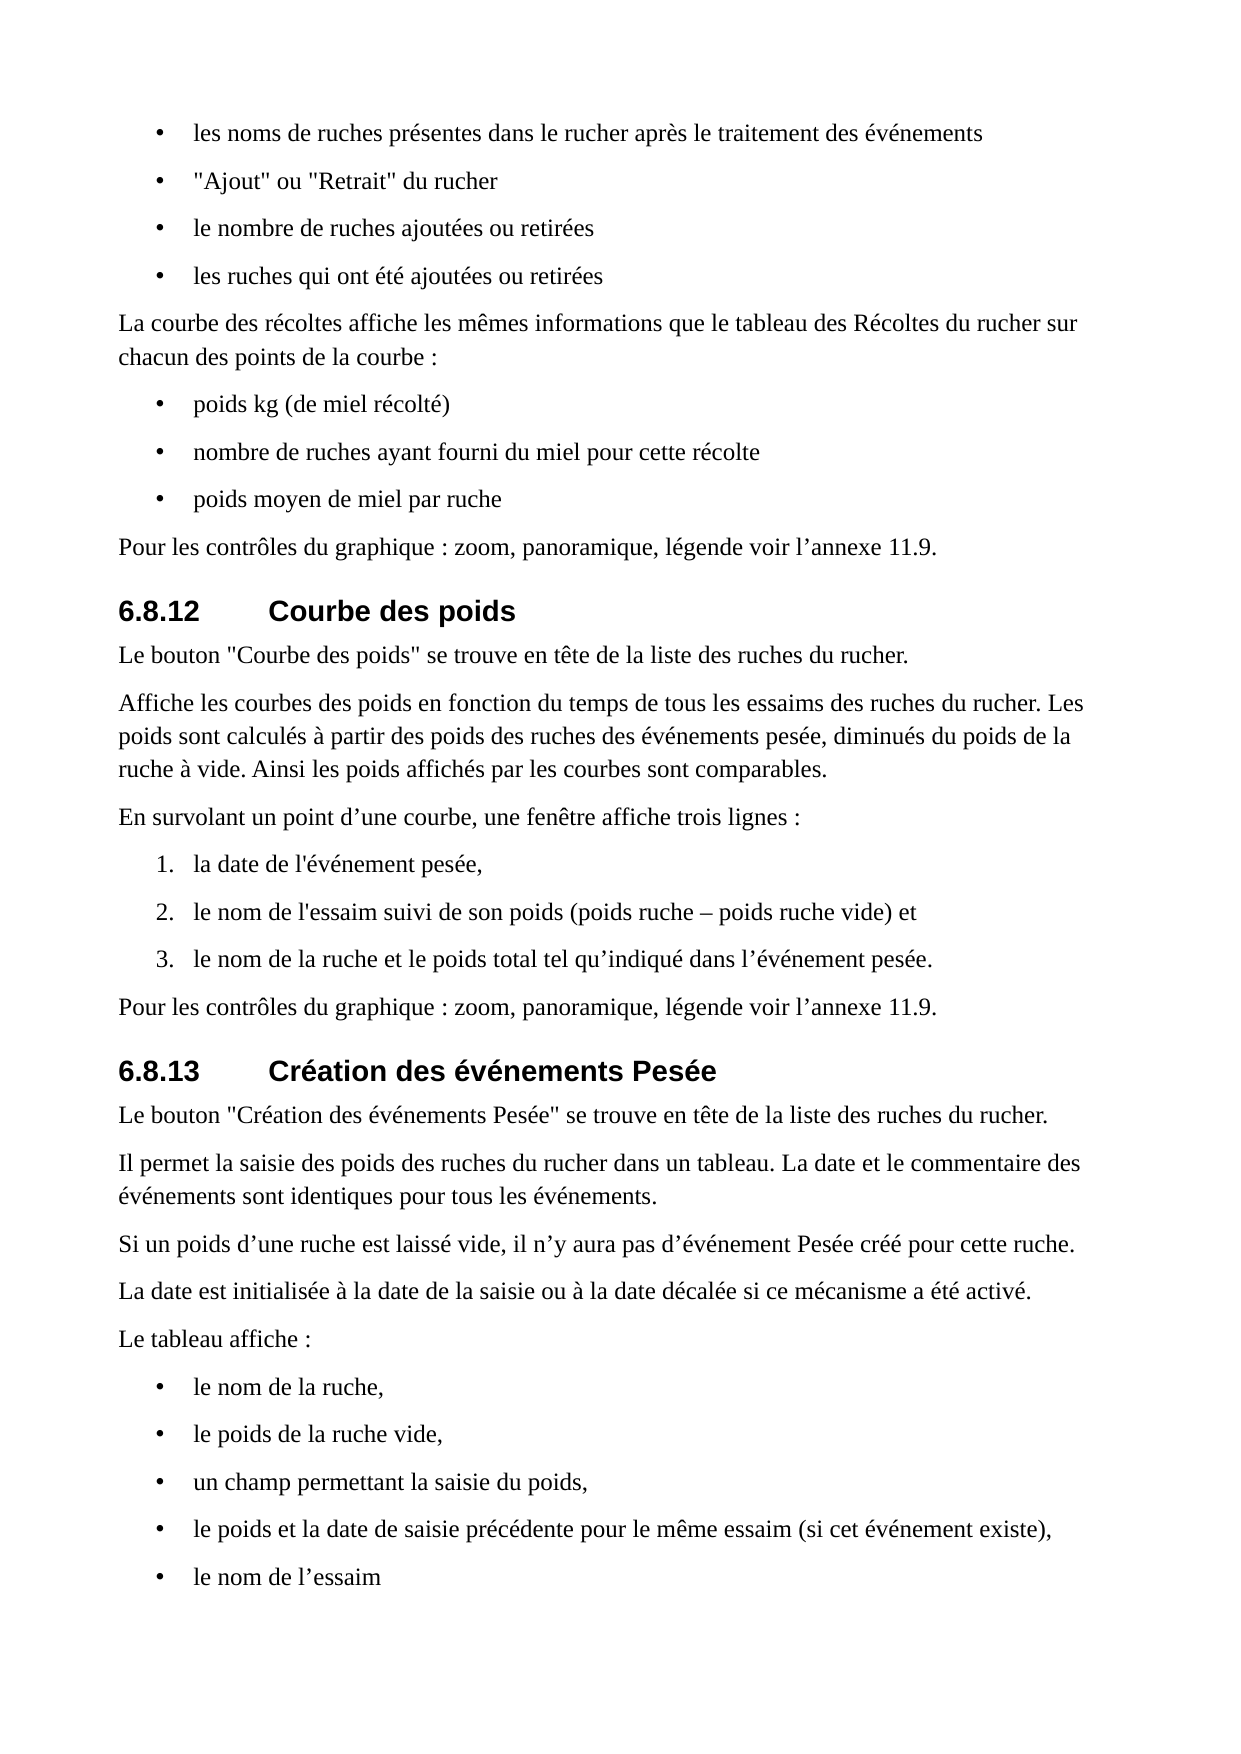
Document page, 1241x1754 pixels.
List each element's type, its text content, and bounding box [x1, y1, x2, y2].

list les noms de ruches présentes dans le rucher après le traitement des événements [156, 118, 1122, 147]
list "Ajout" ou "Retrait" du rucher [156, 166, 1122, 194]
list poids kg (de miel récolté) [156, 389, 1122, 418]
list le poids de la ruche vide, [156, 1419, 1122, 1448]
list le nom de la ruche, [156, 1372, 1122, 1400]
subtitle Création des événements Pesée [118, 1054, 1122, 1088]
text Le bouton "Création des événements Pesée" se trouve en tête de la liste des ruches du rucher. [118, 1101, 1122, 1129]
text La date est initialisée à la date de la saisie ou à la date décalée si ce mécanisme a été activé. [118, 1276, 1122, 1305]
text Affiche les courbes des poids en fonction du temps de tous les essaims des ruches du rucher. Les poids sont calculés à partir des poids des ruches des événements pesée, diminués du poids de la ruche à vide. Ainsi les poids affichés par les courbes sont comparables. [118, 688, 1122, 783]
list la date de l'événement pesée, [156, 849, 1122, 878]
list le nom de l'essaim suivi de son poids (poids ruche – poids ruche vide) et [156, 897, 1122, 926]
subtitle Courbe des poids [118, 594, 1122, 628]
list le nom de l’essaim [156, 1562, 1122, 1591]
text Pour les contrôles du graphique : zoom, panoramique, légende voir l’annexe 11.9. [118, 532, 1122, 561]
list le poids et la date de saisie précédente pour le même essaim (si cet événement existe), [156, 1514, 1122, 1543]
text La courbe des récoltes affiche les mêmes informations que le tableau des Récoltes du rucher sur chacun des points de la courbe : [118, 308, 1122, 370]
list poids moyen de miel par ruche [156, 484, 1122, 513]
text Pour les contrôles du graphique : zoom, panoramique, légende voir l’annexe 11.9. [118, 992, 1122, 1021]
text En survolant un point d’une courbe, une fenêtre affiche trois lignes : [118, 802, 1122, 830]
list un champ permettant la saisie du poids, [156, 1467, 1122, 1496]
text Il permet la saisie des poids des ruches du rucher dans un tableau. La date et le commentaire des événements sont identiques pour tous les événements. [118, 1148, 1122, 1210]
text Si un poids d’une ruche est laissé vide, il n’y aura pas d’événement Pesée créé pour cette ruche. [118, 1229, 1122, 1257]
list le nombre de ruches ajoutées ou retirées [156, 213, 1122, 242]
list nombre de ruches ayant fourni du miel pour cette récolte [156, 437, 1122, 466]
list le nom de la ruche et le poids total tel qu’indiqué dans l’événement pesée. [156, 944, 1122, 973]
text Le tableau affiche : [118, 1324, 1122, 1353]
list les ruches qui ont été ajoutées ou retirées [156, 261, 1122, 290]
text Le bouton "Courbe des poids" se trouve en tête de la liste des ruches du rucher. [118, 640, 1122, 669]
